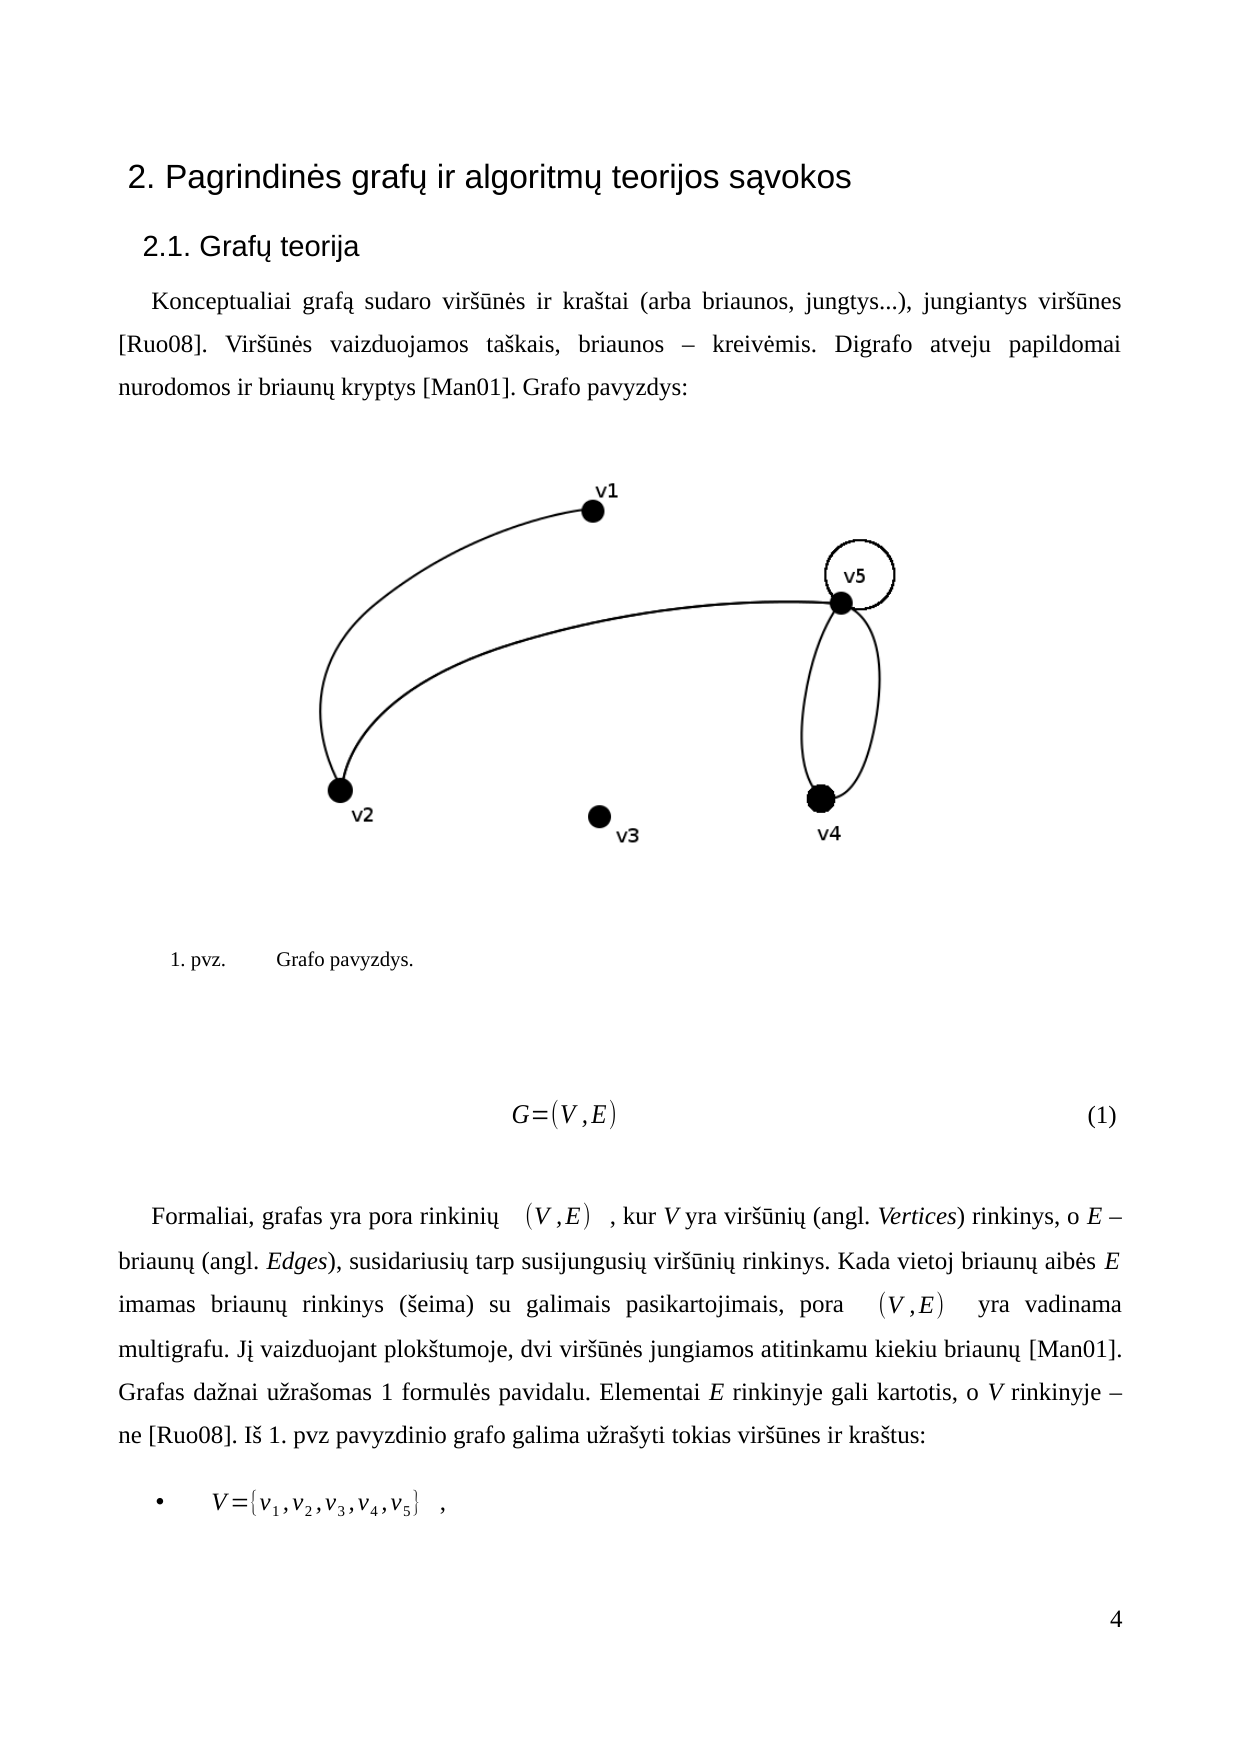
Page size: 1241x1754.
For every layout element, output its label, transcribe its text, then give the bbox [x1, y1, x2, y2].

list , [156, 1487, 1122, 1520]
table_header [120, 440, 1123, 929]
table_header (1) [1010, 1080, 1122, 1148]
subtitle Pagrindinės grafų ir algoritmų teorijos sąvokos [118, 157, 1122, 196]
picture [272, 445, 972, 883]
text Formaliai, grafas yra pora rinkinių , kur V yra viršūnių (angl. Vertices) rinkinys, o E – briaunų (angl. Edges), susidariusių tarp susijungusių viršūnių rinkinys. Kada vietoj briaunų aibės E imamas briaunų rinkinys (šeima) su galimais pasikartojimais, pora yra vadinama multigrafu. Jį vaizduojant plokštumoje, dvi viršūnės jungiamos atitinkamu kiekiu briaunų [Man01]. Grafas dažnai užrašomas 1 formulės pavidalu. Elementai E rinkinyje gali kartotis, o V rinkinyje – ne [Ruo08]. Iš 1 pavyzdinio grafo galima užrašyti tokias viršūnes ir kraštus: [118, 1201, 1122, 1449]
subtitle Grafų teorija [118, 229, 1122, 262]
table_cell Grafo pavyzdys. [120, 929, 1123, 989]
table_header [118, 1080, 1010, 1148]
text Konceptualiai grafą sudaro viršūnės ir kraštai (arba briaunos, jungtys...), jungiantys viršūnes [Ruo08]. Viršūnės vaizduojamos taškais, briaunos – kreivėmis. Digrafo atveju papildomai nurodomos ir briaunų kryptys [Man01]. Grafo pavyzdys: [118, 286, 1122, 401]
